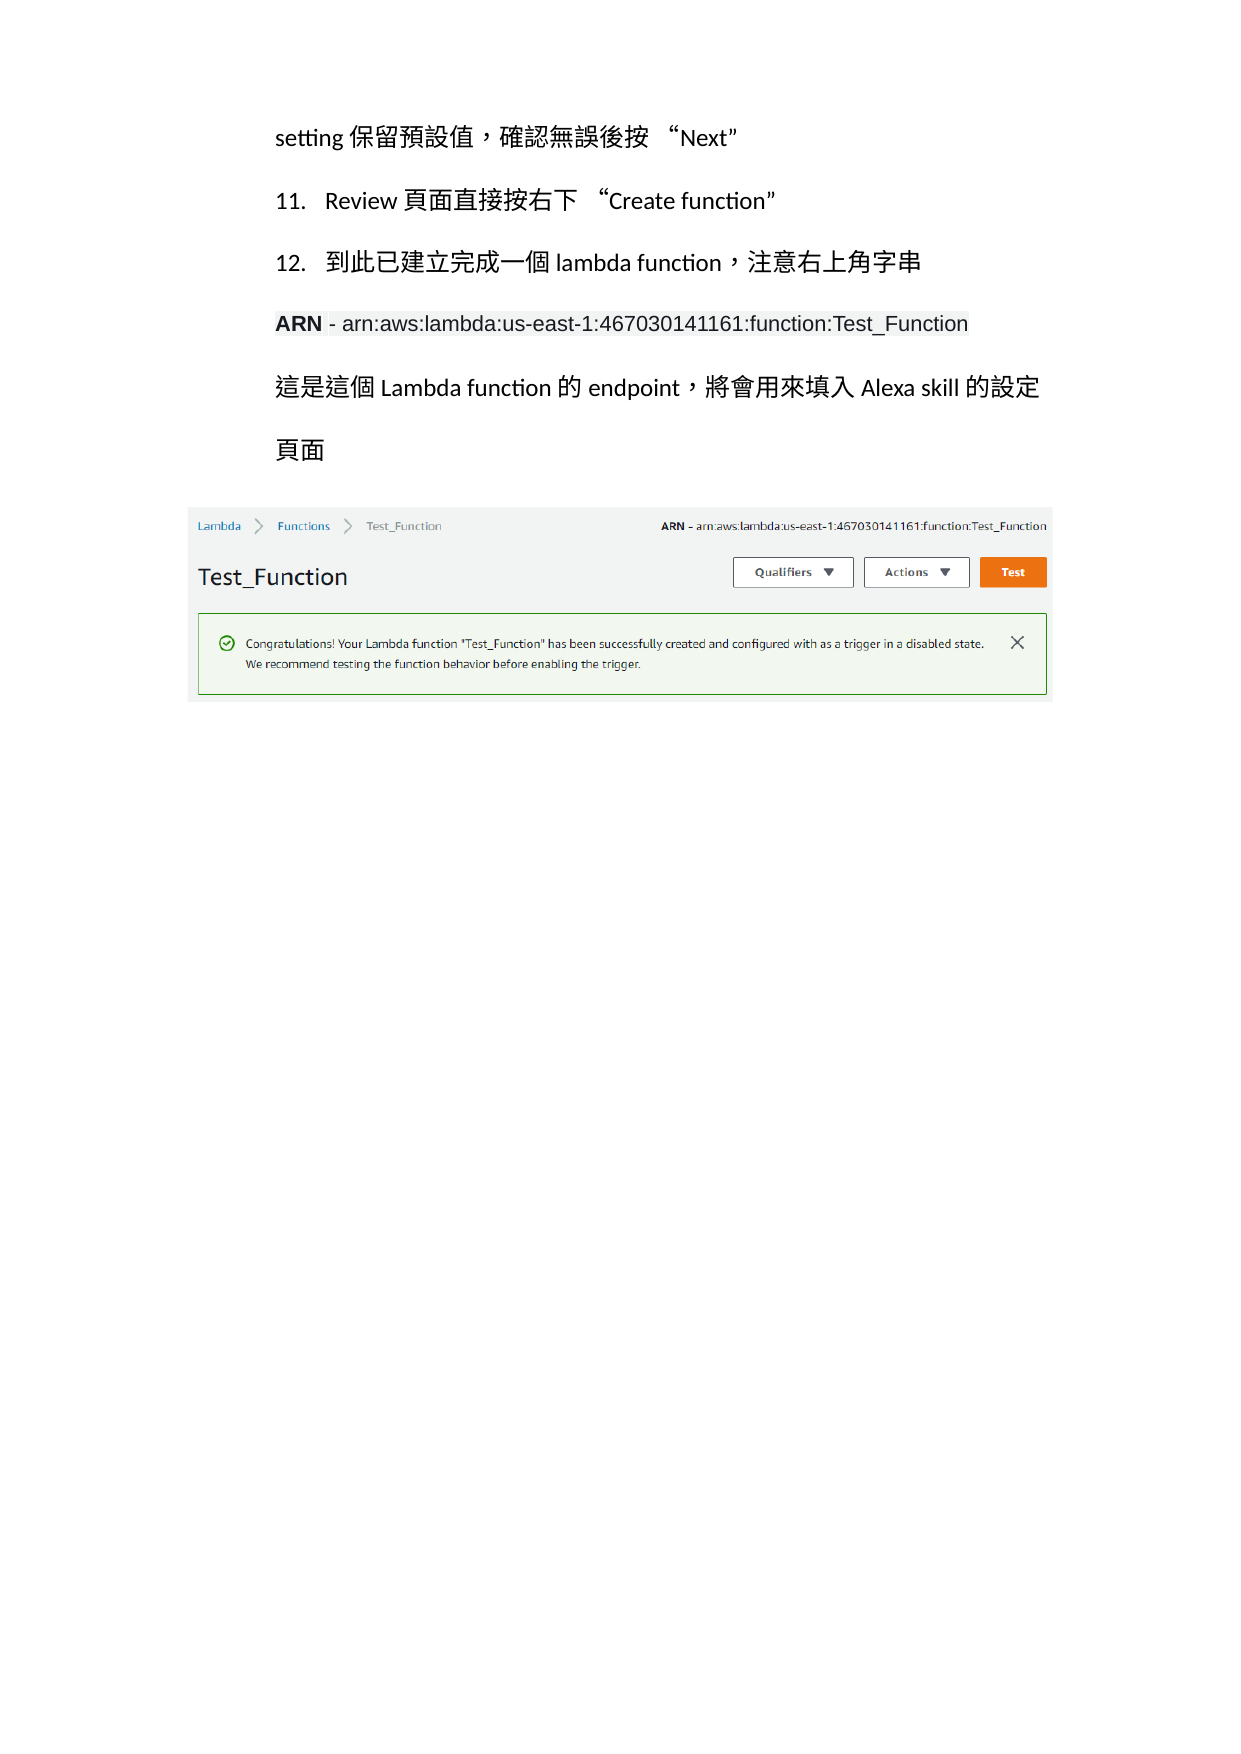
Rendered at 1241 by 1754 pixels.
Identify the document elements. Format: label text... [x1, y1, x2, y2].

list 到此已建立完成一個 lambda function，注意右上角字串 ARN - arn:aws:lambda:us-east-1:467030141161:function:Test_Function [275, 219, 1053, 344]
list setting 保留預設值，確認無誤後按 “Next” [275, 94, 1053, 157]
list Review 頁面直接按右下 “Create function” [275, 157, 1053, 219]
text 這是這個 Lambda function 的 endpoint，將會用來填入 Alexa skill 的設定頁面 [275, 344, 1053, 469]
